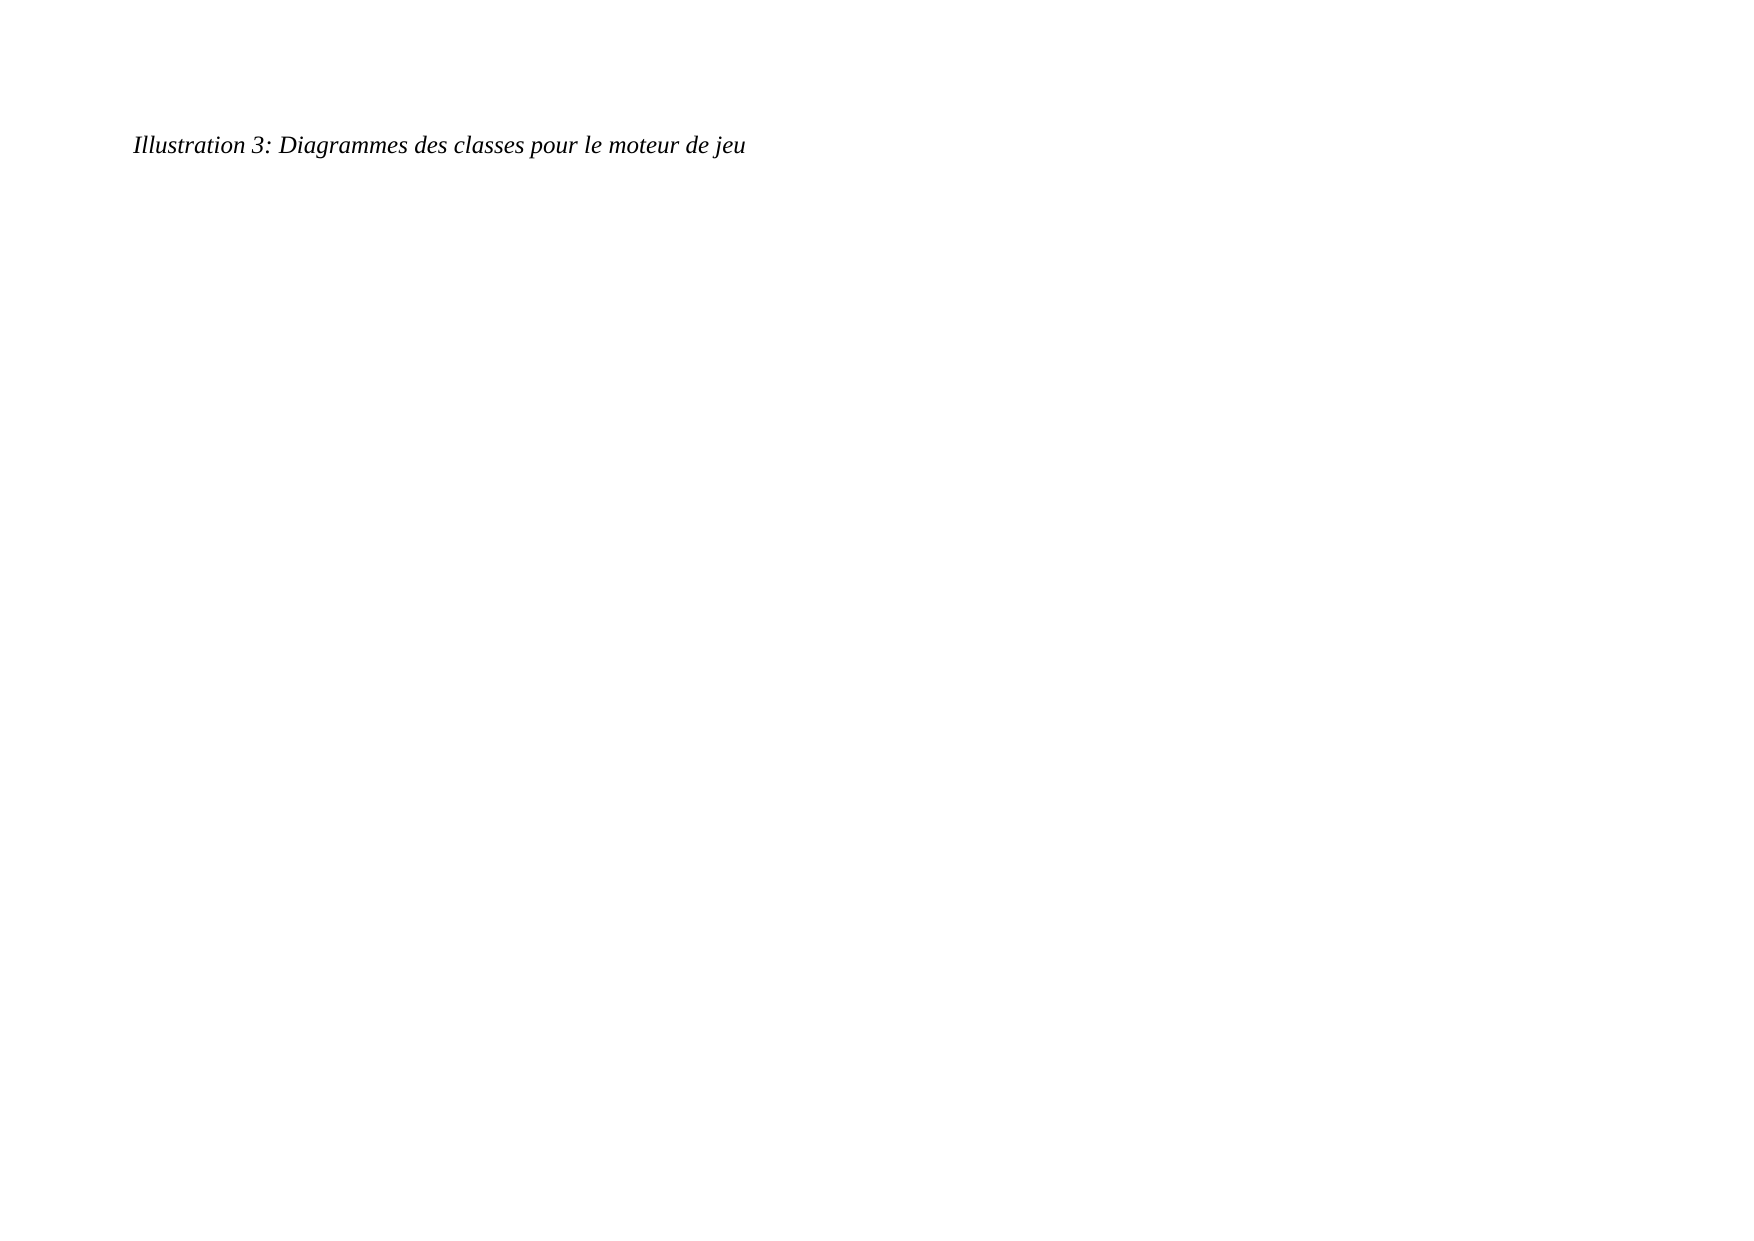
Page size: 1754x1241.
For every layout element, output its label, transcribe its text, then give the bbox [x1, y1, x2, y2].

text Illustration 3: Diagrammes des classes pour le moteur de jeu [133, 131, 1621, 159]
